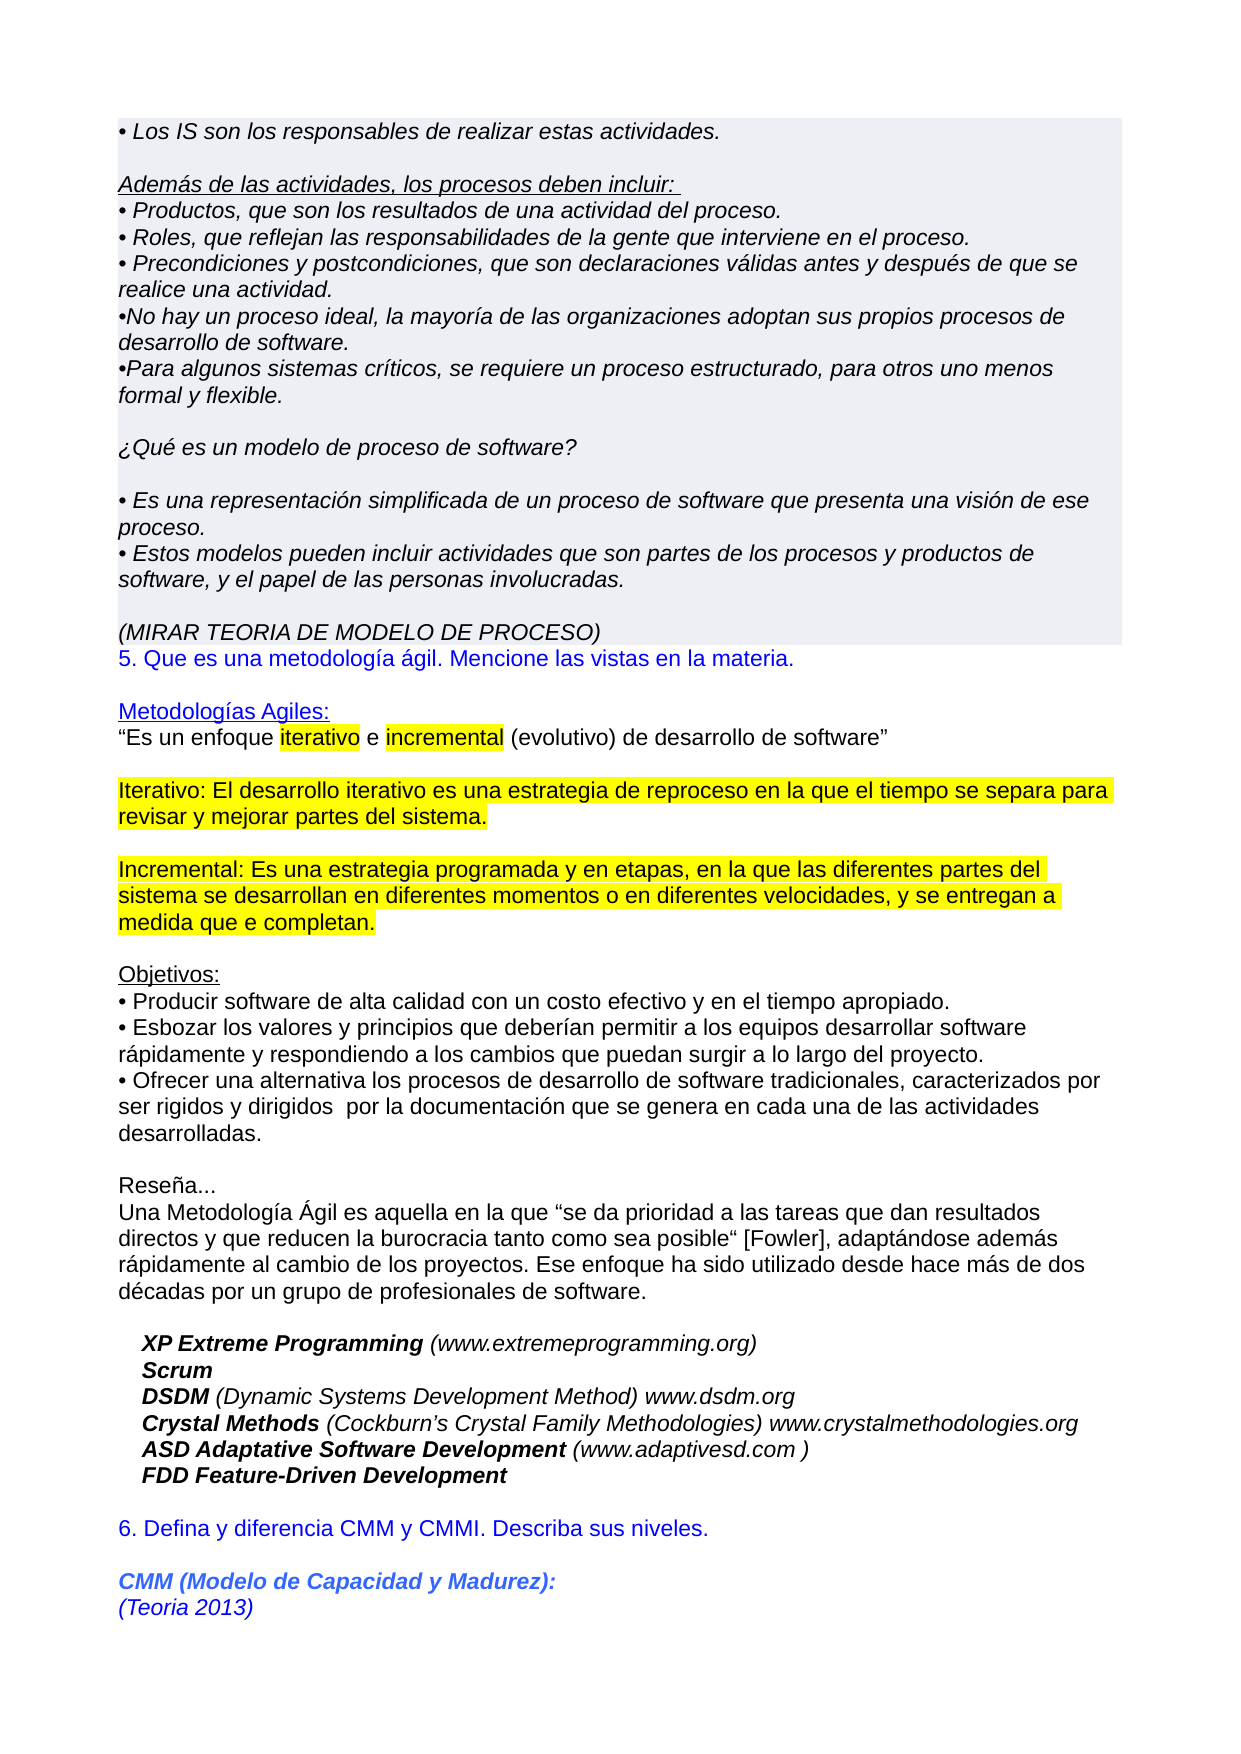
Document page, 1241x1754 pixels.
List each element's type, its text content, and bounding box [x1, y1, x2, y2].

text Metodologías Agiles: [118, 698, 1122, 724]
text  FDD Feature-Driven Development [118, 1462, 1122, 1488]
text 6. Defina y diferencia CMM y CMMI. Describa sus niveles. [118, 1515, 1122, 1541]
text CMM (Modelo de Capacidad y Madurez): [118, 1568, 1122, 1594]
text Reseña... [118, 1172, 1122, 1199]
text • Es una representación simplificada de un proceso de software que presenta una visión de ese proceso. [118, 487, 1122, 540]
text • Productos, que son los resultados de una actividad del proceso. [118, 197, 1122, 223]
text “Es un enfoque iterativo e incremental (evolutivo) de desarrollo de software” [118, 724, 1122, 751]
text 5. Que es una metodología ágil. Mencione las vistas en la materia. [118, 645, 1122, 672]
text  ASD Adaptative Software Development (www.adaptivesd.com ) [118, 1436, 1122, 1462]
text • Estos modelos pueden incluir actividades que son partes de los procesos y productos de software, y el papel de las personas involucradas. [118, 540, 1122, 592]
text (MIRAR TEORIA DE MODELO DE PROCESO) [118, 619, 1122, 645]
text • Ofrecer una alternativa los procesos de desarrollo de software tradicionales, caracterizados por ser rigidos y dirigidos por la documentación que se genera en cada una de las actividades desarrolladas. [118, 1067, 1122, 1146]
text • Roles, que reflejan las responsabilidades de la gente que interviene en el proceso. [118, 223, 1122, 250]
text •No hay un proceso ideal, la mayoría de las organizaciones adoptan sus propios procesos de desarrollo de software. [118, 303, 1122, 355]
text ¿Qué es un modelo de proceso de software? [118, 434, 1122, 461]
text Incremental: Es una estrategia programada y en etapas, en la que las diferentes partes del sistema se desarrollan en diferentes momentos o en diferentes velocidades, y se entregan a medida que e completan. [118, 856, 1122, 935]
text • Producir software de alta calidad con un costo efectivo y en el tiempo apropiado. [118, 988, 1122, 1014]
text Una Metodología Ágil es aquella en la que “se da prioridad a las tareas que dan resultados directos y que reducen la burocracia tanto como sea posible“ [Fowler], adaptándose además rápidamente al cambio de los proyectos. Ese enfoque ha sido utilizado desde hace más de dos décadas por un grupo de profesionales de software. [118, 1199, 1122, 1304]
text • Precondiciones y postcondiciones, que son declaraciones válidas antes y después de que se realice una actividad. [118, 250, 1122, 303]
text Además de las actividades, los procesos deben incluir: [118, 171, 1122, 197]
text Iterativo: El desarrollo iterativo es una estrategia de reproceso en la que el tiempo se separa para revisar y mejorar partes del sistema. [118, 777, 1122, 830]
text • Esbozar los valores y principios que deberían permitir a los equipos desarrollar software rápidamente y respondiendo a los cambios que puedan surgir a lo largo del proyecto. [118, 1014, 1122, 1067]
text  XP Extreme Programming (www.extremeprogramming.org) [118, 1330, 1122, 1357]
list • Los IS son los responsables de realizar estas actividades. [118, 118, 1122, 144]
text (Teoria 2013) [118, 1594, 1122, 1620]
text Objetivos: [118, 961, 1122, 988]
text  DSDM (Dynamic Systems Development Method) www.dsdm.org [118, 1383, 1122, 1409]
text  Crystal Methods (Cockburn’s Crystal Family Methodologies) www.crystalmethodologies.org [118, 1409, 1122, 1436]
text  Scrum [118, 1357, 1122, 1383]
text •Para algunos sistemas críticos, se requiere un proceso estructurado, para otros uno menos formal y flexible. [118, 355, 1122, 408]
